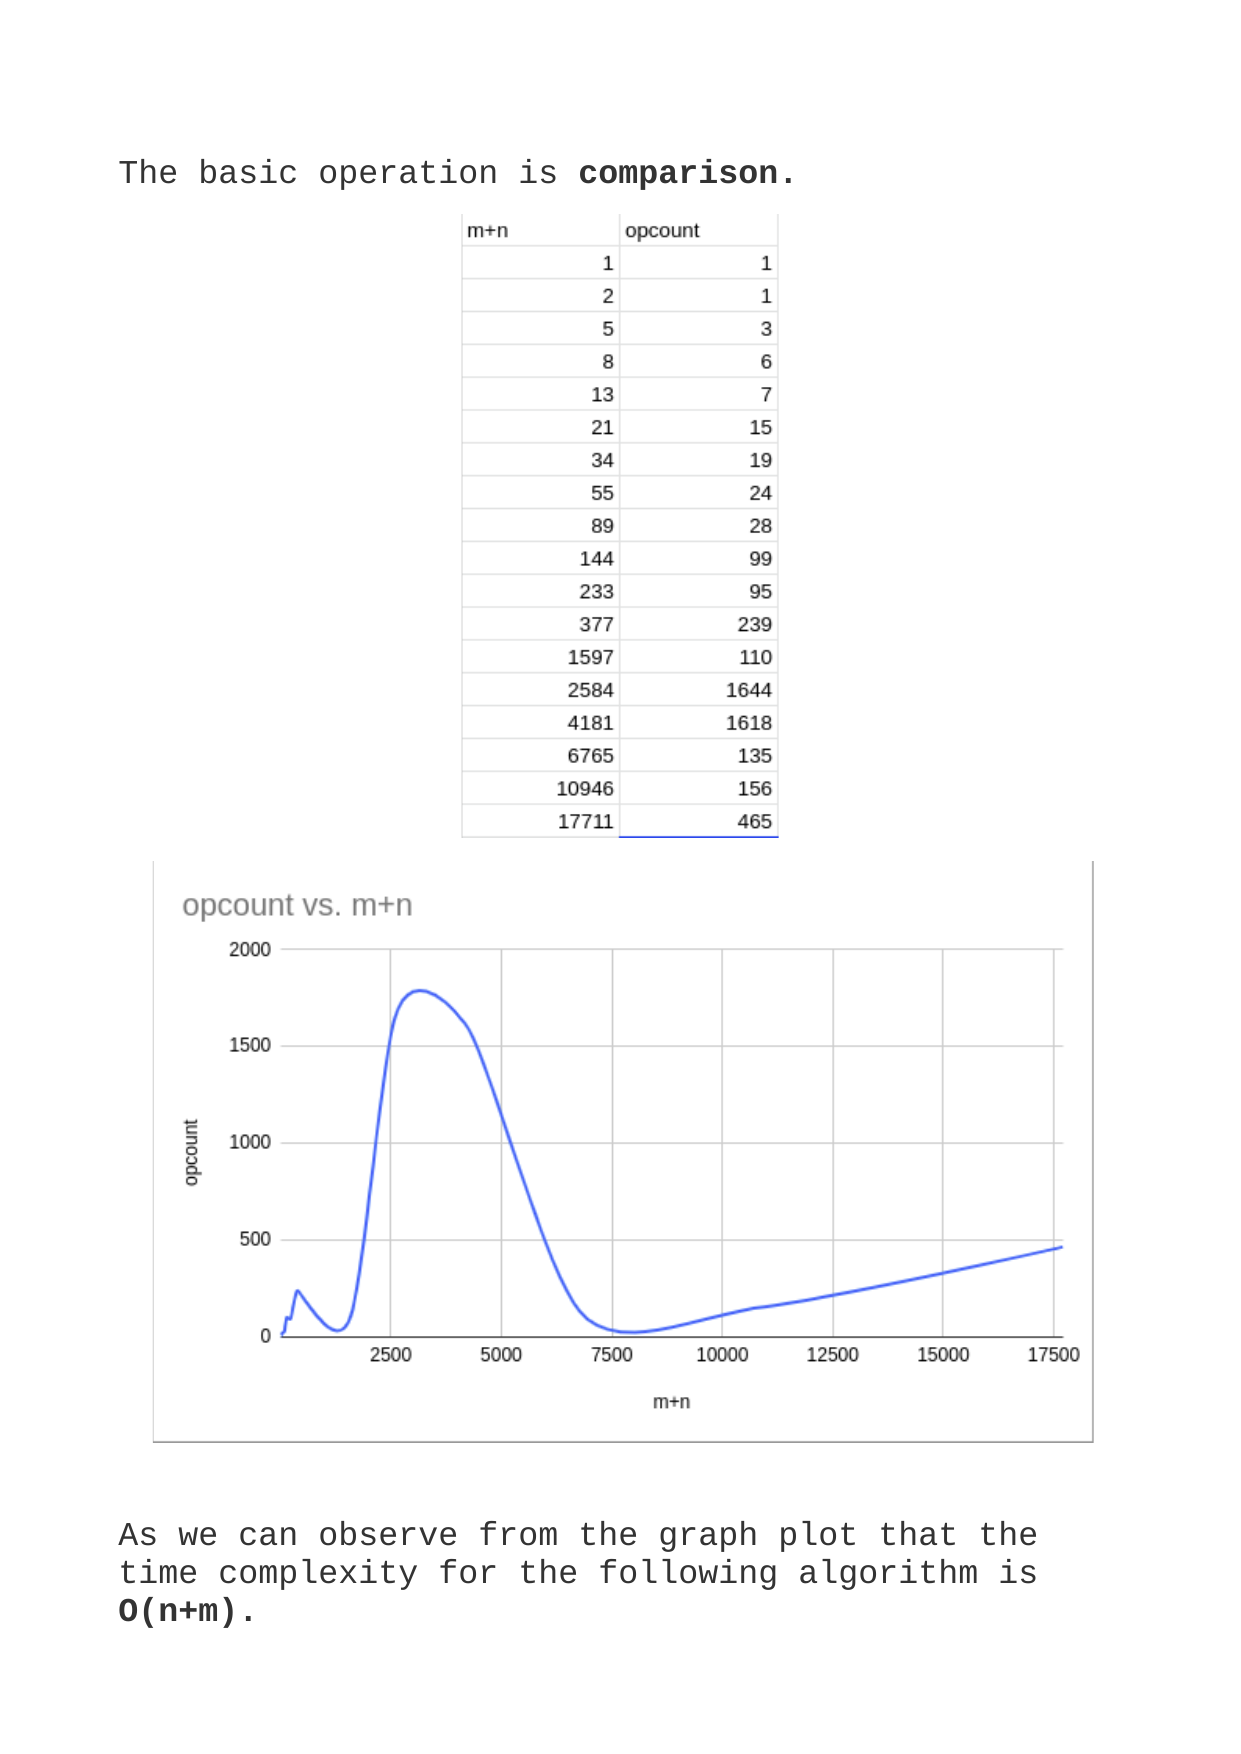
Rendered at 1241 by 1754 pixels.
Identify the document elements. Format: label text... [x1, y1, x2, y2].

text The basic operation is comparison. [118, 156, 1122, 194]
text As we can observe from the graph plot that the time complexity for the following algorithm is O(n+m). [118, 1518, 1122, 1632]
picture [152, 861, 1094, 1443]
picture [461, 214, 779, 838]
